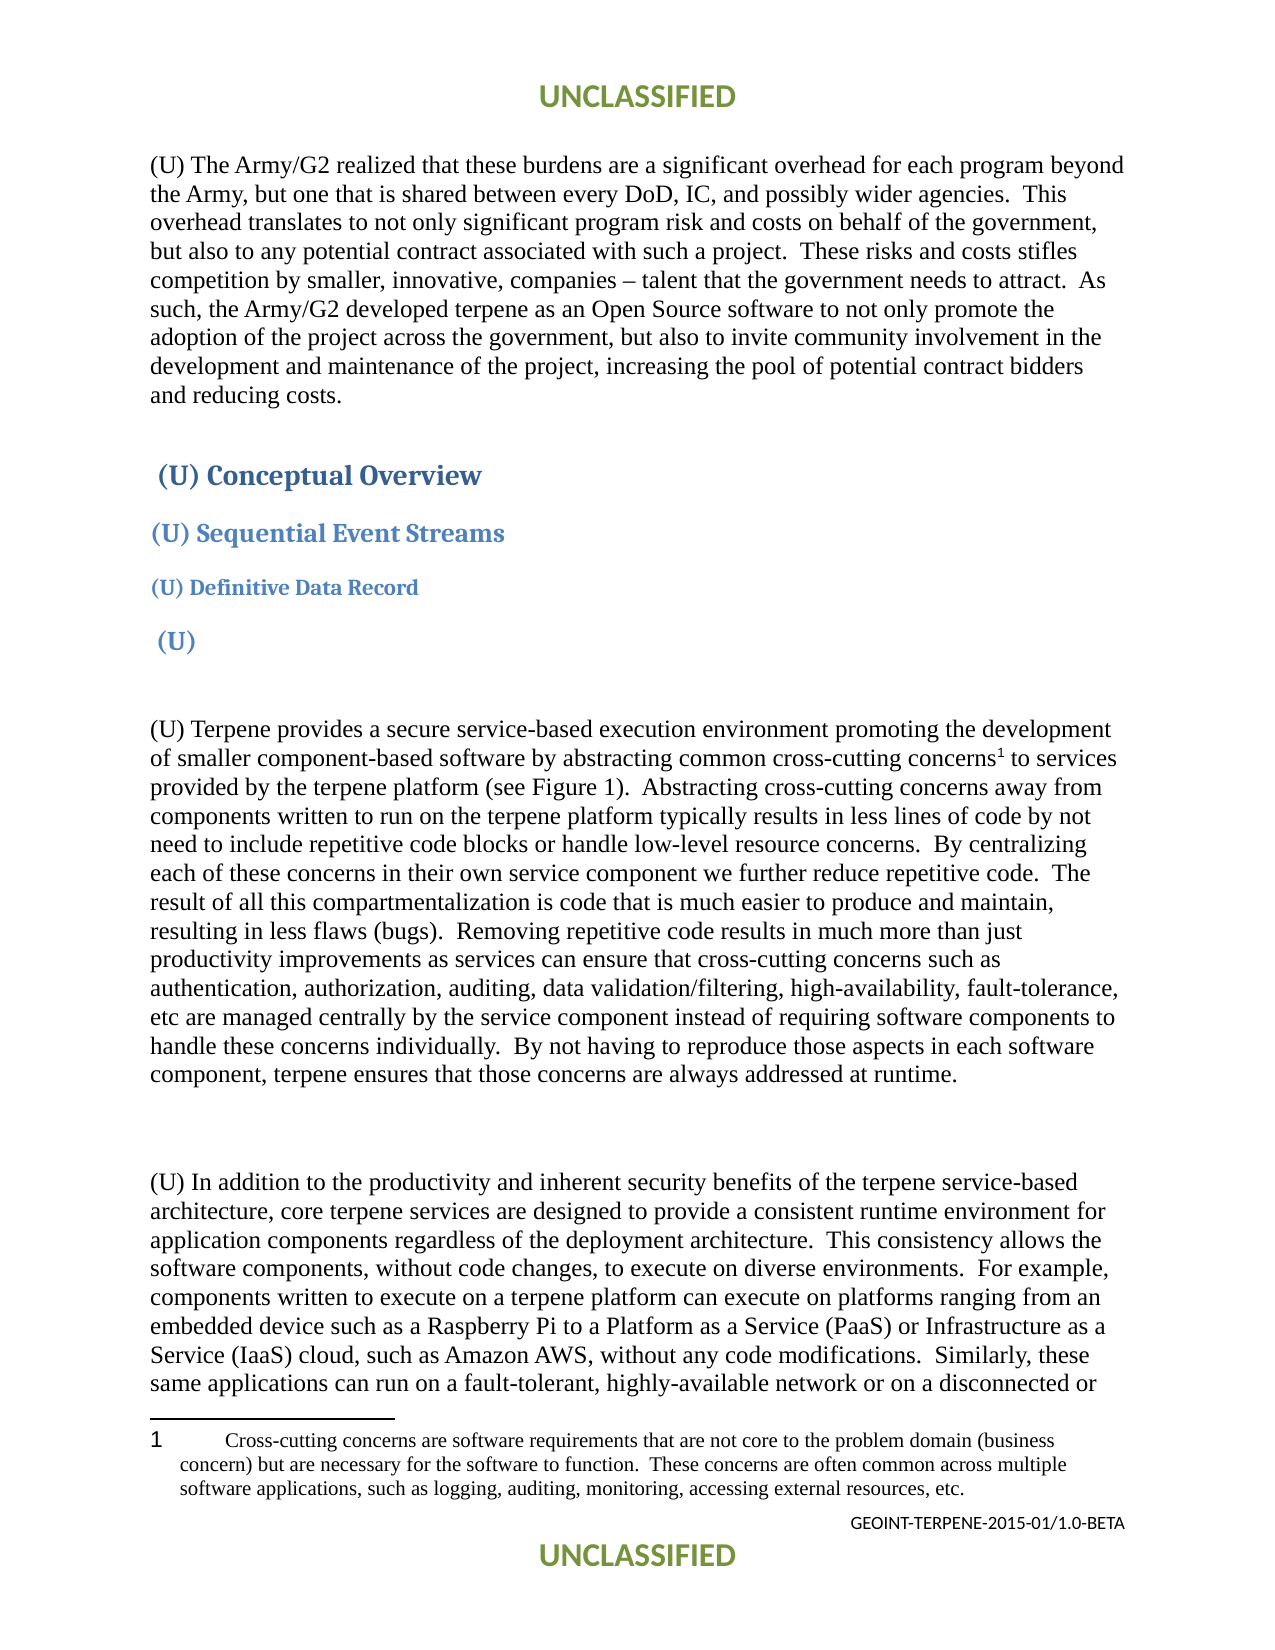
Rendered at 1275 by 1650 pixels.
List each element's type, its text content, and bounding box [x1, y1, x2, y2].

subtitle (U) Conceptual Overview [150, 459, 1125, 492]
text (U) Terpene provides a secure service-based execution environment promoting the development of smaller component-based software by abstracting common cross-cutting concerns to services provided by the terpene platform (see Figure 1). Abstracting cross-cutting concerns away from components written to run on the terpene platform typically results in less lines of code by not need to include repetitive code blocks or handle low-level resource concerns. By centralizing each of these concerns in their own service component we further reduce repetitive code. The result of all this compartmentalization is code that is much easier to produce and maintain, resulting in less flaws (bugs). Removing repetitive code results in much more than just productivity improvements as services can ensure that cross-cutting concerns such as authentication, authorization, auditing, data validation/filtering, high-availability, fault-tolerance, etc are managed centrally by the service component instead of requiring software components to handle these concerns individually. By not having to reproduce those aspects in each software component, terpene ensures that those concerns are always addressed at runtime. [150, 714, 1125, 1088]
subtitle (U) Sequential Event Streams [150, 518, 1125, 549]
text Cross-cutting concerns are software requirements that are not core to the problem domain (business concern) but are necessary for the software to function. These concerns are often common across multiple software applications, such as logging, auditing, monitoring, accessing external resources, etc. [150, 1426, 1125, 1500]
subtitle (U) Definitive Data Record [150, 575, 1125, 601]
text (U) In addition to the productivity and inherent security benefits of the terpene service-based architecture, core terpene services are designed to provide a consistent runtime environment for application components regardless of the deployment architecture. This consistency allows the software components, without code changes, to execute on diverse environments. For example, components written to execute on a terpene platform can execute on platforms ranging from an embedded device such as a Raspberry Pi to a Platform as a Service (PaaS) or Infrastructure as a Service (IaaS) cloud, such as Amazon AWS, without any code modifications. Similarly, these same applications can run on a fault-tolerant, highly-available network or on a disconnected or [150, 1167, 1125, 1397]
text (U) The Army/G2 realized that these burdens are a significant overhead for each program beyond the Army, but one that is shared between every DoD, IC, and possibly wider agencies. This overhead translates to not only significant program risk and costs on behalf of the government, but also to any potential contract associated with such a project. These risks and costs stifles competition by smaller, innovative, companies – talent that the government needs to attract. As such, the Army/G2 developed terpene as an Open Source software to not only promote the adoption of the project across the government, but also to invite community involvement in the development and maintenance of the project, increasing the pool of potential contract bidders and reducing costs. [150, 150, 1125, 409]
subtitle (U) [150, 626, 1125, 657]
